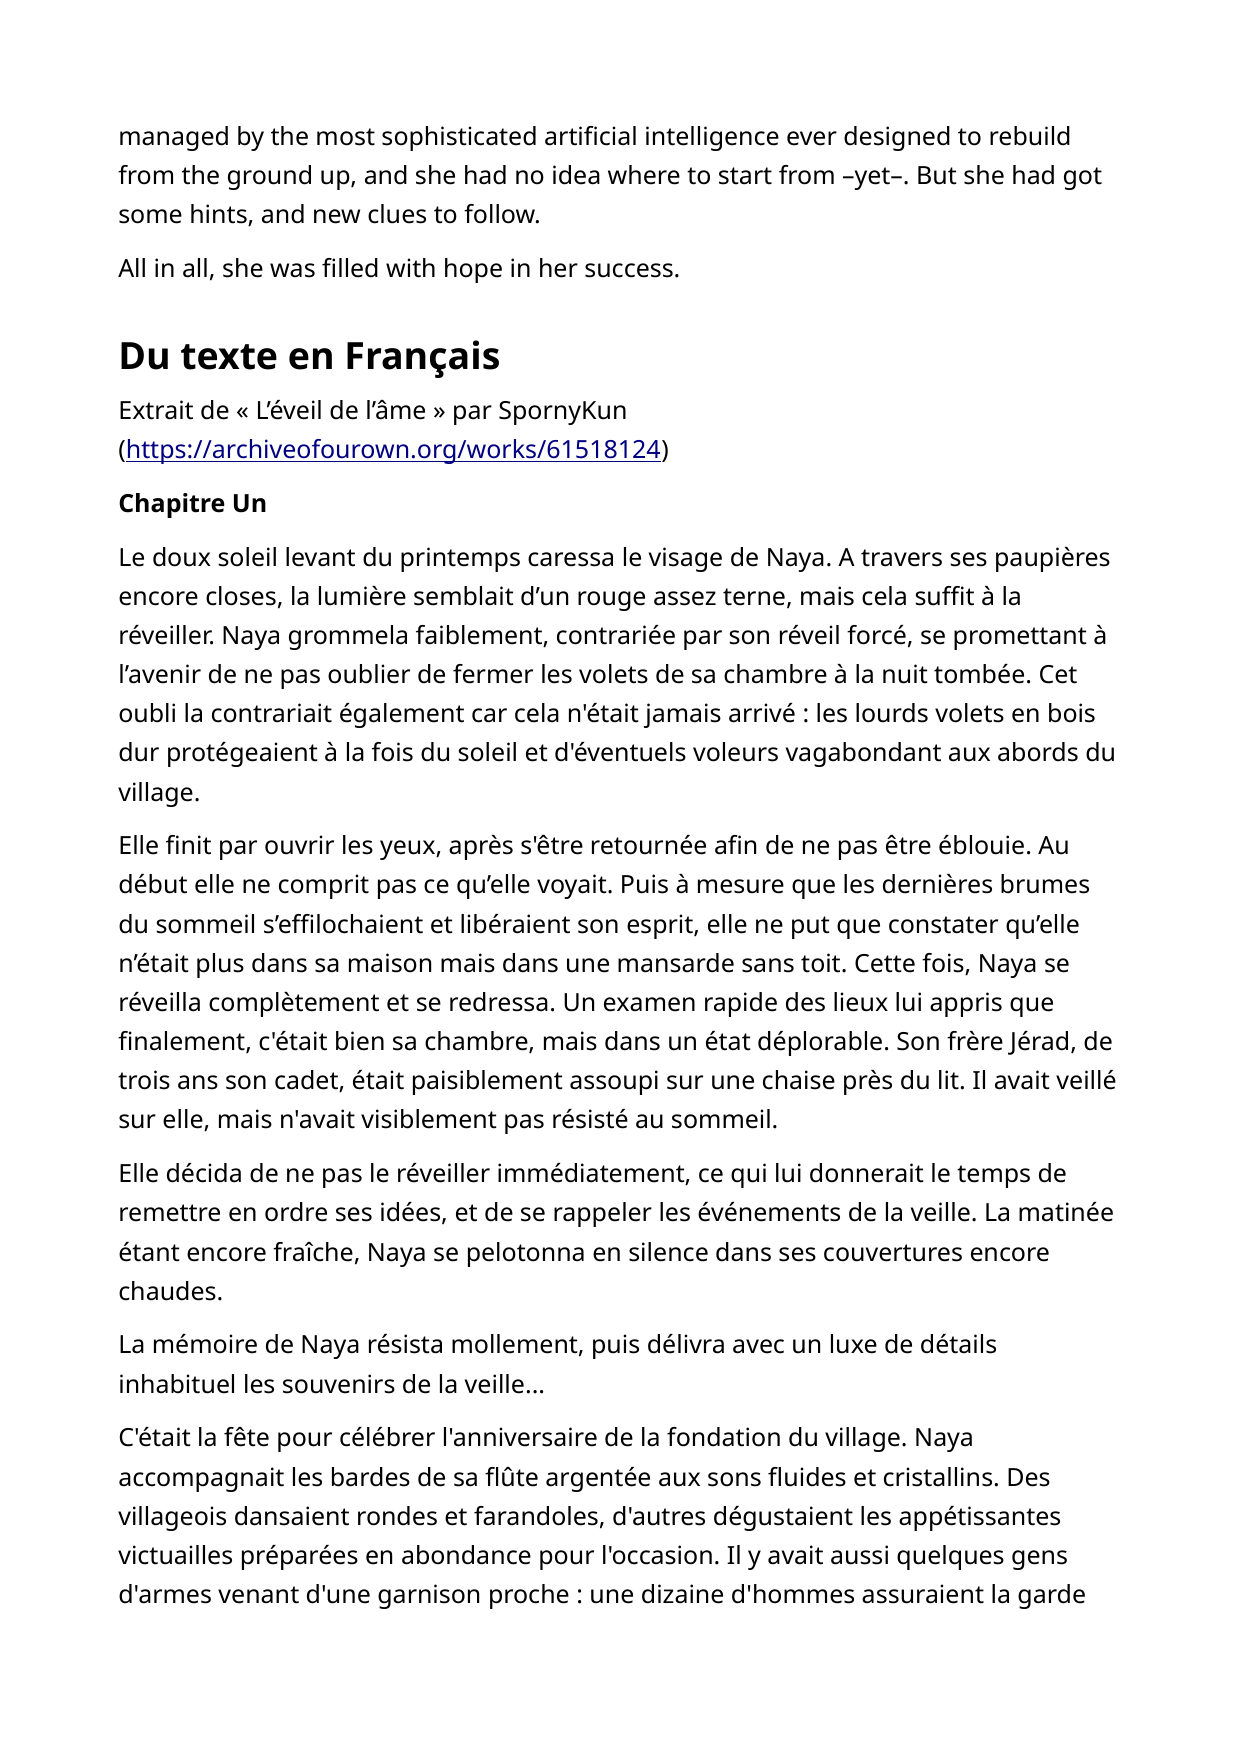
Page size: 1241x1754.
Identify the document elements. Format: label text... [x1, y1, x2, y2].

text C'était la fête pour célébrer l'anniversaire de la fondation du village. Naya accompagnait les bardes de sa flûte argentée aux sons fluides et cristallins. Des villageois dansaient rondes et farandoles, d'autres dégustaient les appétissantes victuailles préparées en abondance pour l'occasion. Il y avait aussi quelques gens d'armes venant d'une garnison proche : une dizaine d'hommes assuraient la garde [118, 1420, 1122, 1611]
text managed by the most sophisticated artificial intelligence ever designed to rebuild from the ground up, and she had no idea where to start from –yet–. But she had got some hints, and new clues to follow. [118, 118, 1122, 231]
text All in all, she was filled with hope in her success. [118, 250, 1122, 284]
subtitle Du texte en Français [118, 329, 1122, 380]
text La mémoire de Naya résista mollement, puis délivra avec un luxe de détails inhabituel les souvenirs de la veille... [118, 1327, 1122, 1400]
text Chapitre Un [118, 485, 1122, 519]
text Elle décida de ne pas le réveiller immédiatement, ce qui lui donnerait le temps de remettre en ordre ses idées, et de se rappeler les événements de la veille. La matinée étant encore fraîche, Naya se pelotonna en silence dans ses couvertures encore chaudes. [118, 1156, 1122, 1307]
text Elle finit par ouvrir les yeux, après s'être retournée afin de ne pas être éblouie. Au début elle ne comprit pas ce qu’elle voyait. Puis à mesure que les dernières brumes du sommeil s’effilochaient et libéraient son esprit, elle ne put que constater qu’elle n’était plus dans sa maison mais dans une mansarde sans toit. Cette fois, Naya se réveilla complètement et se redressa. Un examen rapide des lieux lui appris que finalement, c'était bien sa chambre, mais dans un état déplorable. Son frère Jérad, de trois ans son cadet, était paisiblement assoupi sur une chaise près du lit. Il avait veillé sur elle, mais n'avait visiblement pas résisté au sommeil. [118, 828, 1122, 1136]
text Le doux soleil levant du printemps caressa le visage de Naya. A travers ses paupières encore closes, la lumière semblait d’un rouge assez terne, mais cela suffit à la réveiller. Naya grommela faiblement, contrariée par son réveil forcé, se promettant à l’avenir de ne pas oublier de fermer les volets de sa chambre à la nuit tombée. Cet oubli la contrariait également car cela n'était jamais arrivé : les lourds volets en bois dur protégeaient à la fois du soleil et d'éventuels voleurs vagabondant aux abords du village. [118, 539, 1122, 808]
text Extrait de « L’éveil de l’âme » par SpornyKun (https://archiveofourown.org/works/61518124) [118, 392, 1122, 466]
